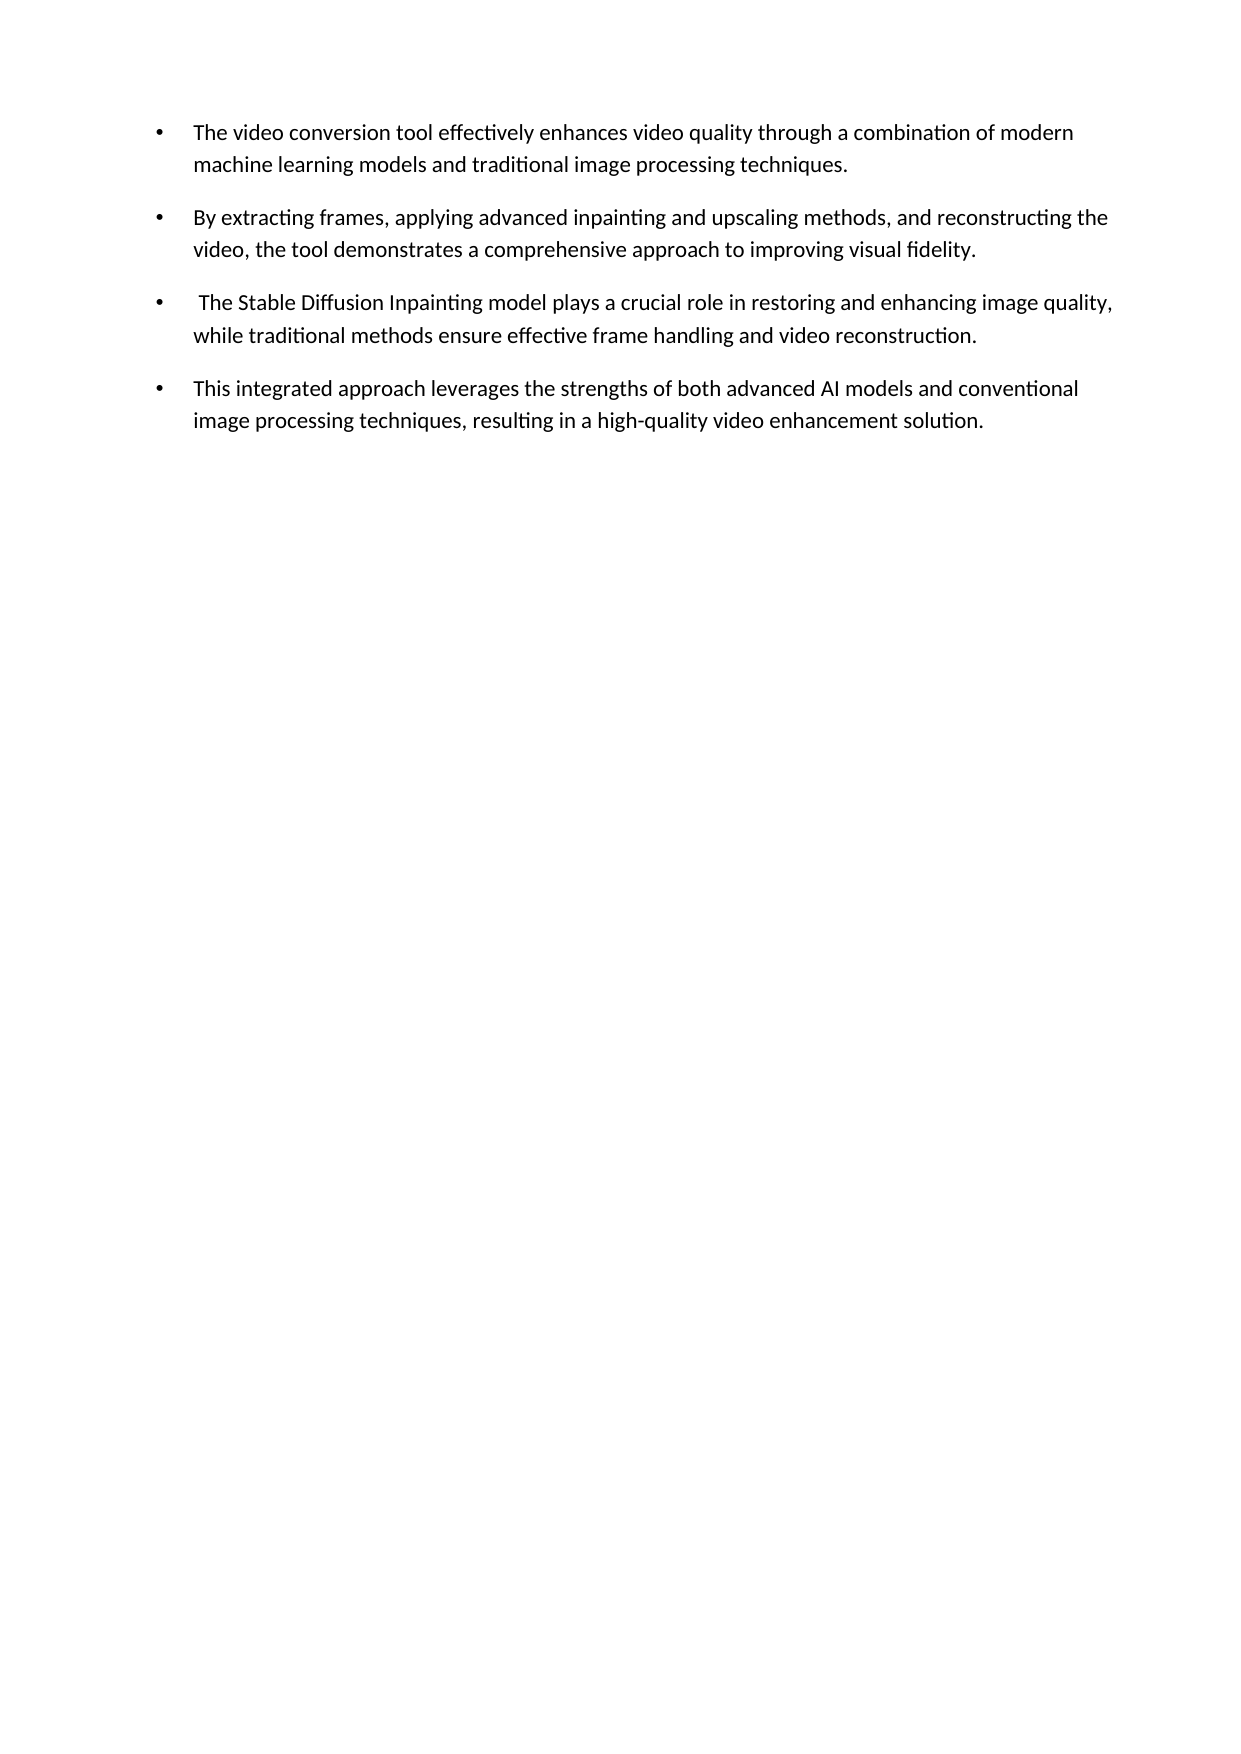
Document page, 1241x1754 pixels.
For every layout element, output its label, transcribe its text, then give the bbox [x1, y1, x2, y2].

list By extracting frames, applying advanced inpainting and upscaling methods, and reconstructing the video, the tool demonstrates a comprehensive approach to improving visual fidelity. [156, 203, 1122, 263]
list The video conversion tool effectively enhances video quality through a combination of modern machine learning models and traditional image processing techniques. [156, 118, 1122, 178]
list The Stable Diffusion Inpainting model plays a crucial role in restoring and enhancing image quality, while traditional methods ensure effective frame handling and video reconstruction. [156, 288, 1122, 349]
list This integrated approach leverages the strengths of both advanced AI models and conventional image processing techniques, resulting in a high-quality video enhancement solution. [156, 374, 1122, 434]
